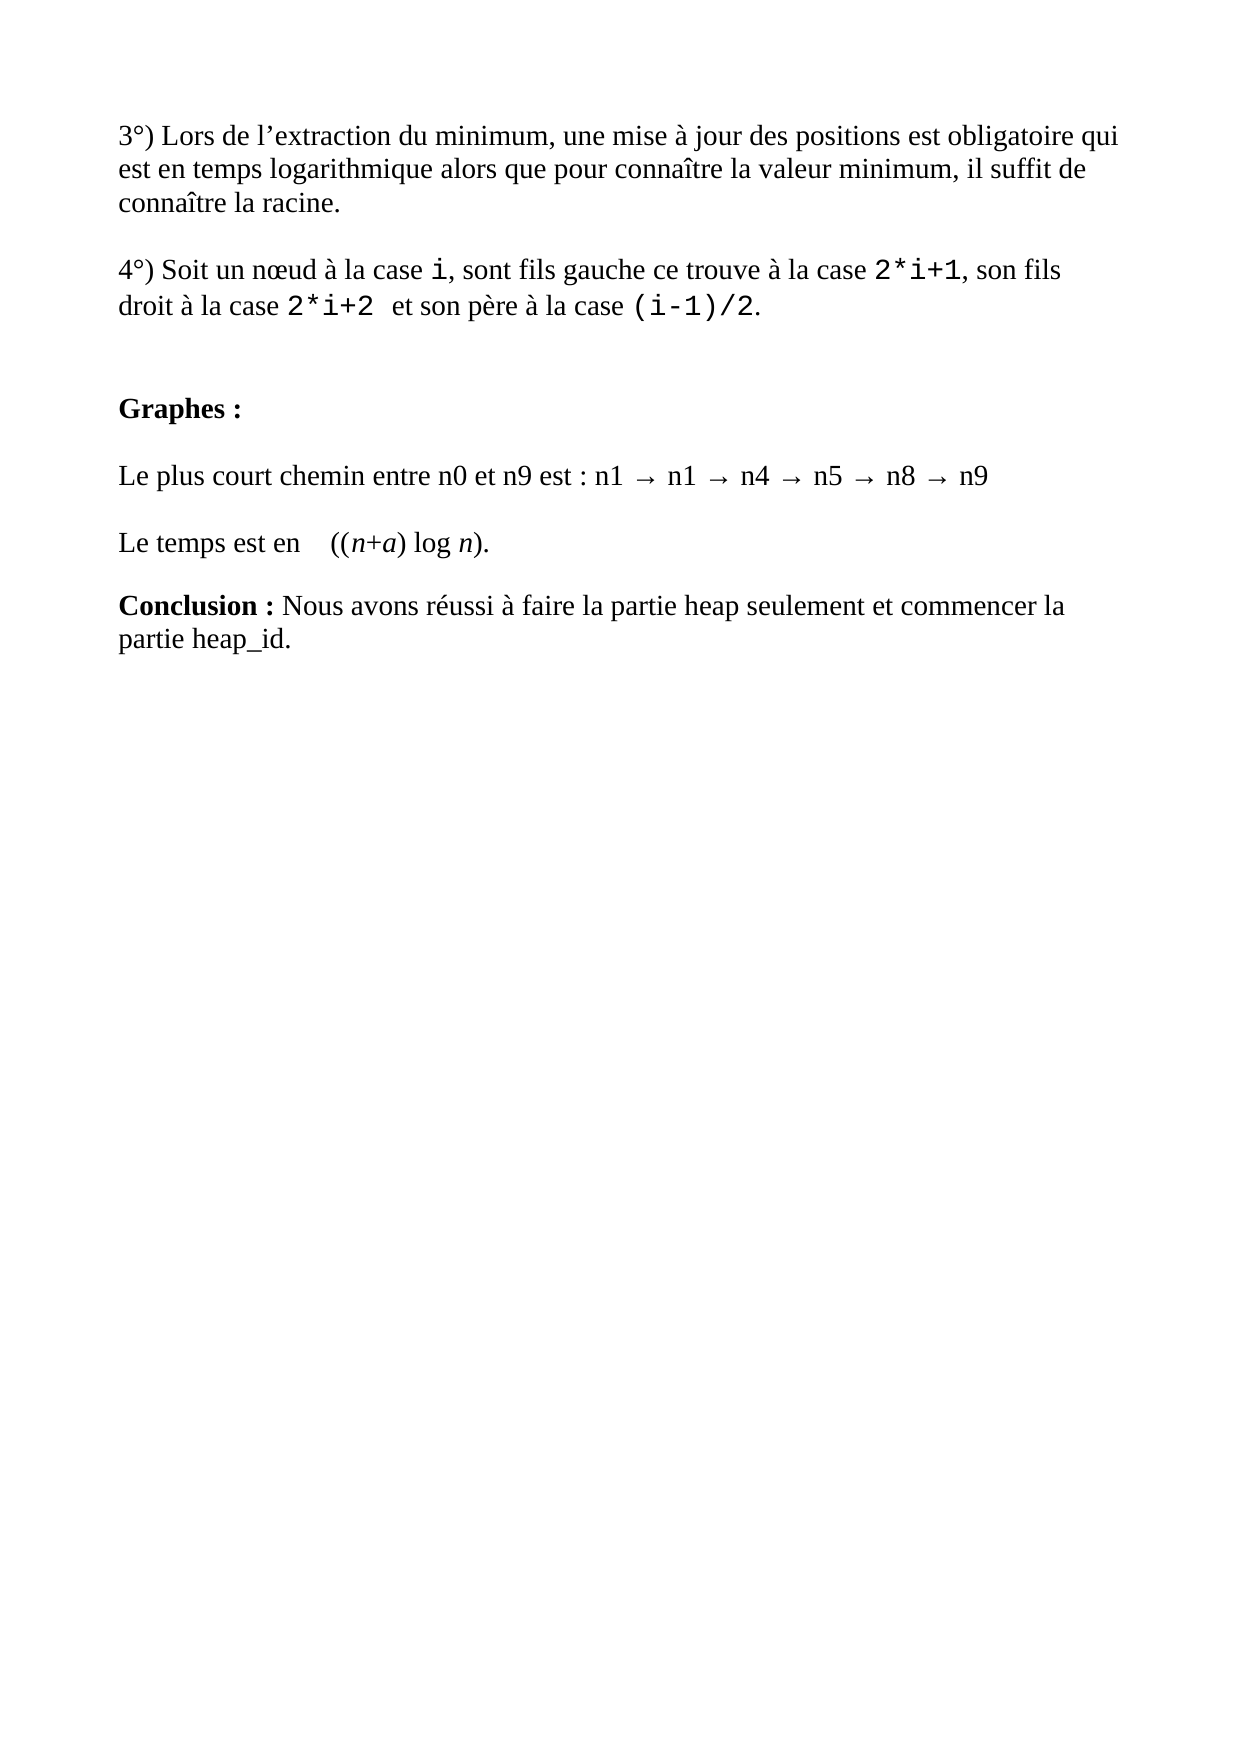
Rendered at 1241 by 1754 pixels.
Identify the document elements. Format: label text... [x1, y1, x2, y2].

text 3°) Lors de l’extraction du minimum, une mise à jour des positions est obligatoire qui est en temps logarithmique alors que pour connaître la valeur minimum, il suffit de connaître la racine. [118, 118, 1122, 219]
text Le plus court chemin entre n0 et n9 est : n1 → n1 → n4 → n5 → n8 → n9 [118, 458, 1122, 492]
text 4°) Soit un nœud à la case i, sont fils gauche ce trouve à la case 2*i+1, son fils droit à la case 2*i+2 et son père à la case (i-1)/2. [118, 252, 1122, 324]
text Conclusion : Nous avons réussi à faire la partie heap seulement et commencer la partie heap_id. [118, 588, 1122, 655]
text Le temps est en 𝛰((n+a) log n). [118, 526, 1122, 559]
text Graphes : [118, 391, 1122, 425]
